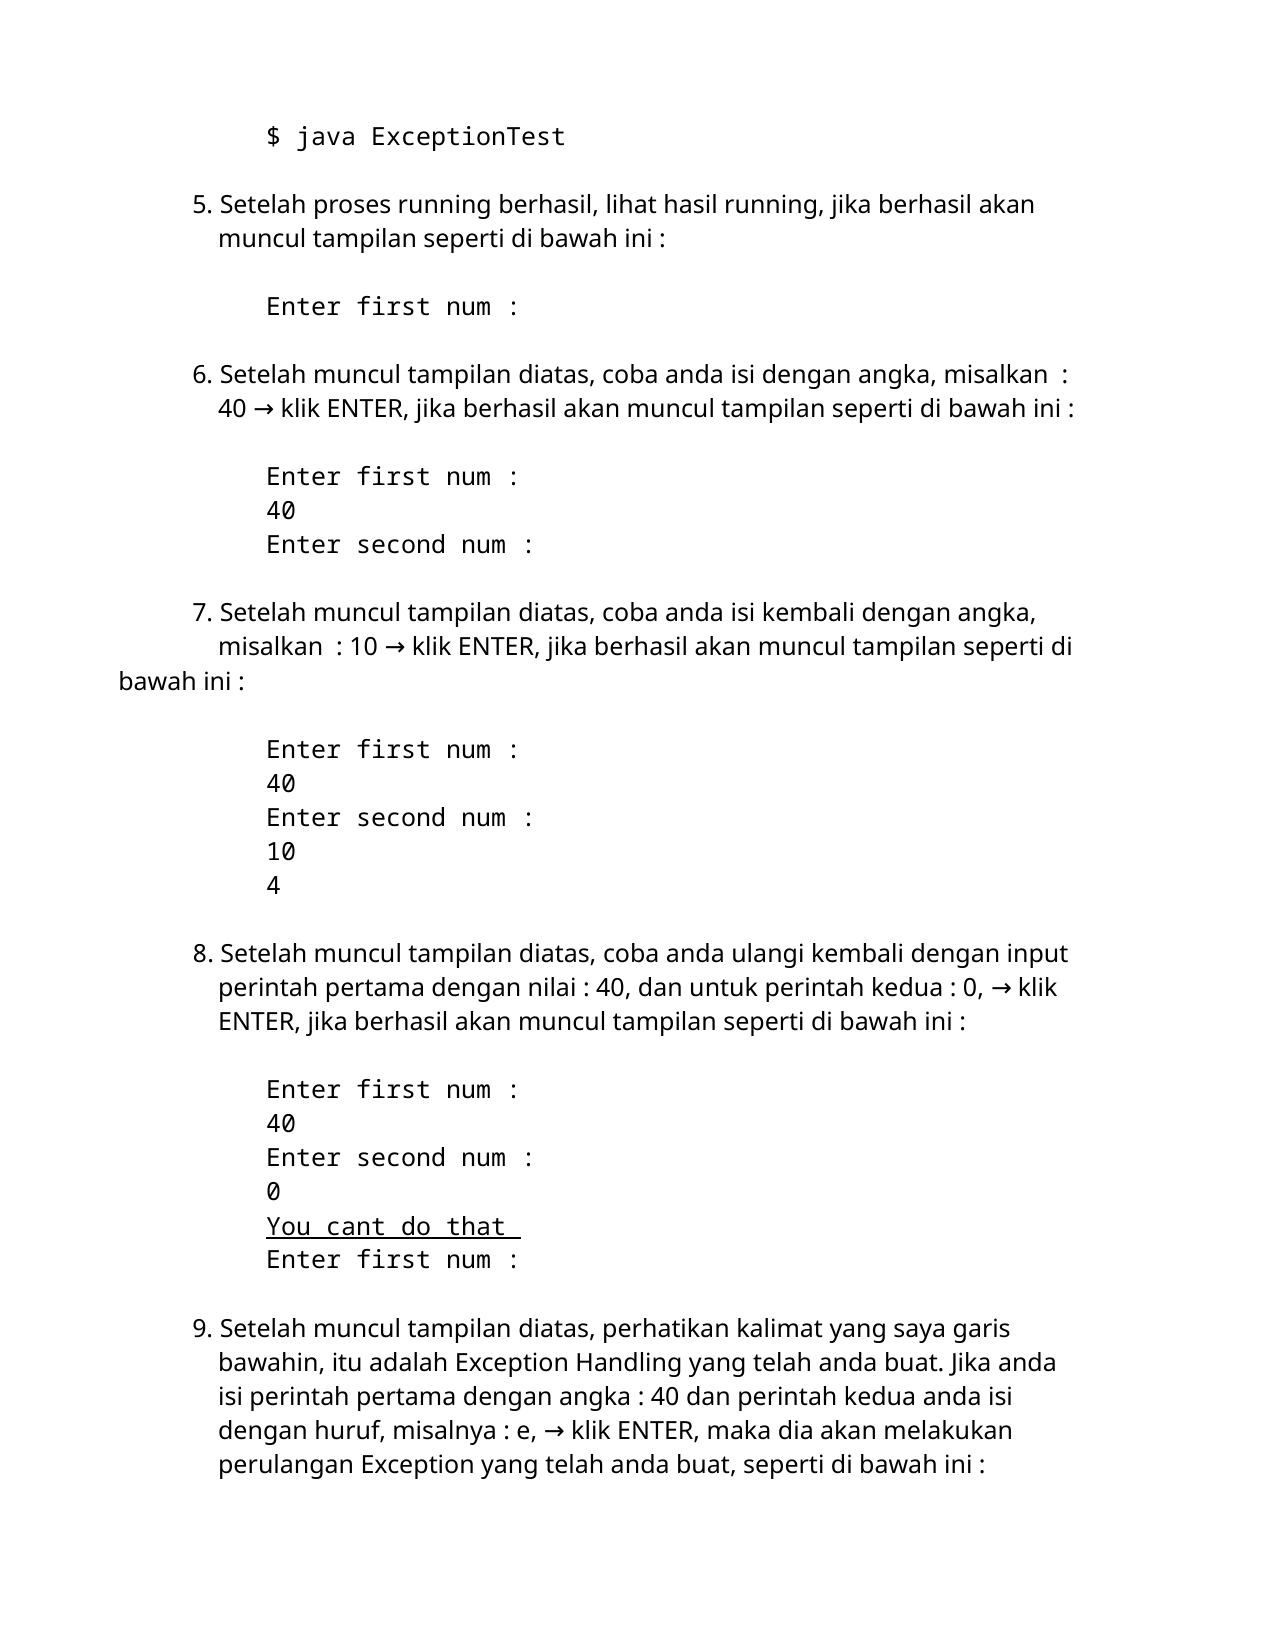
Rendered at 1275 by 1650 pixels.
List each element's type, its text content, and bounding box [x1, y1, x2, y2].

text Enter first num : [118, 459, 1157, 493]
text 0 [118, 1174, 1157, 1208]
text 40 [118, 765, 1157, 799]
text 10 [118, 833, 1157, 867]
text 40 [118, 1106, 1157, 1140]
text 4 8. Setelah muncul tampilan diatas, coba anda ulangi kembali dengan input perintah pertama dengan nilai : 40, dan untuk perintah kedua : 0, → klik ENTER, jika berhasil akan muncul tampilan seperti di bawah ini : Enter first num : [118, 867, 1157, 1106]
text Enter second num : 7. Setelah muncul tampilan diatas, coba anda isi kembali dengan angka, misalkan : 10 → klik ENTER, jika berhasil akan muncul tampilan seperti di bawah ini : Enter first num : [118, 527, 1157, 765]
text 40 [118, 493, 1157, 527]
text Enter second num : [118, 799, 1157, 833]
text You cant do that [118, 1208, 1157, 1242]
text 5. Setelah proses running berhasil, lihat hasil running, jika berhasil akan [118, 186, 1157, 220]
text Enter second num : [118, 1140, 1157, 1174]
text Enter first num : 9. Setelah muncul tampilan diatas, perhatikan kalimat yang saya garis bawahin, itu adalah Exception Handling yang telah anda buat. Jika anda isi perintah pertama dengan angka : 40 dan perintah kedua anda isi dengan huruf, misalnya : e, → klik ENTER, maka dia akan melakukan perulangan Exception yang telah anda buat, seperti di bawah ini : [118, 1242, 1157, 1515]
text muncul tampilan seperti di bawah ini : Enter first num : 6. Setelah muncul tampilan diatas, coba anda isi dengan angka, misalkan : 40 → klik ENTER, jika berhasil akan muncul tampilan seperti di bawah ini : [118, 220, 1157, 425]
text $ java ExceptionTest [118, 118, 1157, 186]
